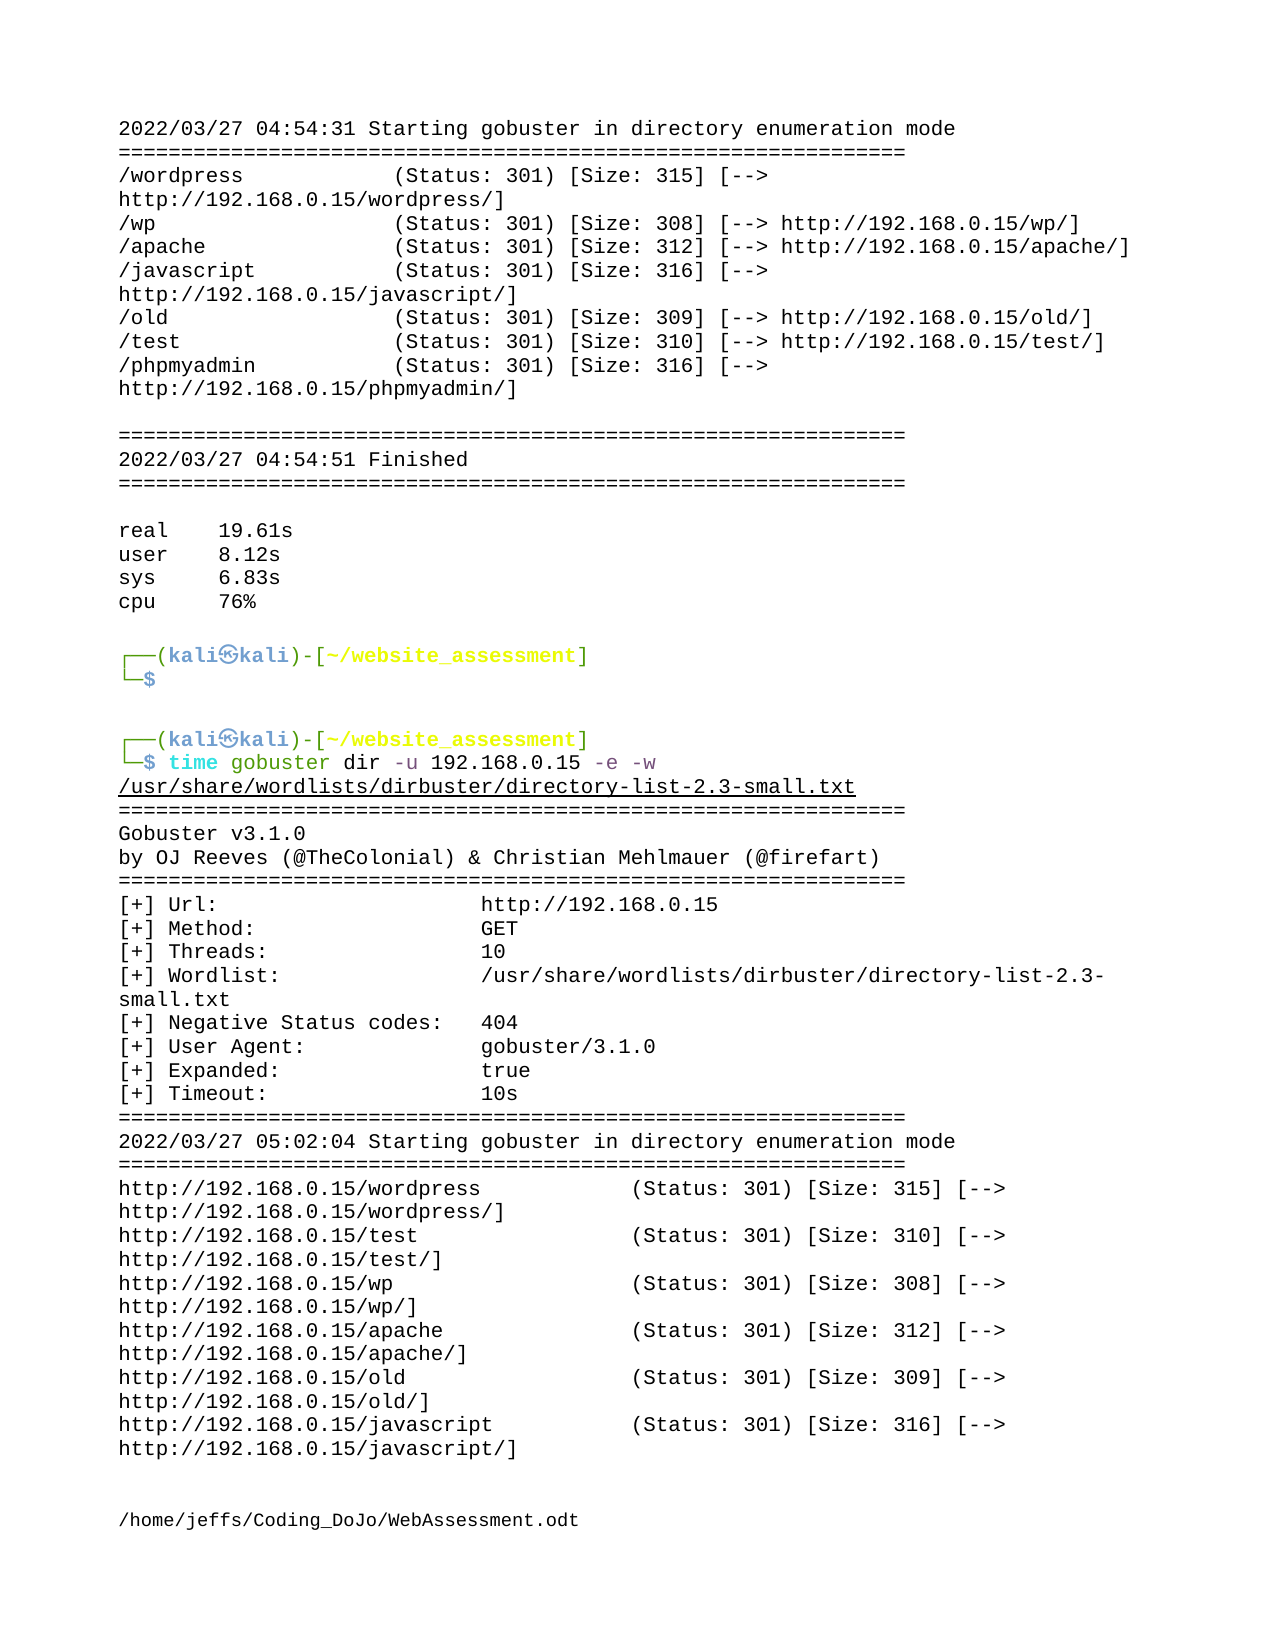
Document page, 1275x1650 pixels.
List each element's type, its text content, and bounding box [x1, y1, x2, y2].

text =============================================================== [118, 426, 1157, 449]
text [+] Negative Status codes: 404 [118, 1012, 1157, 1036]
text =============================================================== [118, 473, 1157, 496]
text 2022/03/27 04:54:51 Finished [118, 449, 1157, 473]
text real 19.61s [118, 520, 1157, 544]
text Gobuster v3.1.0 [118, 823, 1157, 847]
text /wordpress (Status: 301) [Size: 315] [--> http://192.168.0.15/wordpress/] [118, 165, 1157, 213]
text ┌──(kali㉿kali)-[~/website_assessment] [118, 722, 1157, 752]
text └─$ [118, 669, 1157, 692]
text /phpmyadmin (Status: 301) [Size: 316] [--> http://192.168.0.15/phpmyadmin/] [118, 354, 1157, 402]
text =============================================================== [118, 142, 1157, 165]
text [+] Url: http://192.168.0.15 [118, 894, 1157, 918]
text http://192.168.0.15/test (Status: 301) [Size: 310] [--> http://192.168.0.15/test/] [118, 1225, 1157, 1272]
text =============================================================== [118, 799, 1157, 823]
text http://192.168.0.15/wordpress (Status: 301) [Size: 315] [--> http://192.168.0.15/wordpress/] [118, 1178, 1157, 1225]
text user 8.12s [118, 544, 1157, 567]
text cpu 76% [118, 591, 1157, 615]
text http://192.168.0.15/apache (Status: 301) [Size: 312] [--> http://192.168.0.15/apache/] [118, 1320, 1157, 1367]
text [+] Expanded: true [118, 1060, 1157, 1083]
text /javascript (Status: 301) [Size: 316] [--> http://192.168.0.15/javascript/] [118, 260, 1157, 307]
text [+] Method: GET [118, 918, 1157, 941]
text [+] User Agent: gobuster/3.1.0 [118, 1036, 1157, 1060]
text http://192.168.0.15/javascript (Status: 301) [Size: 316] [--> http://192.168.0.15/javascript/] [118, 1414, 1157, 1462]
text =============================================================== [118, 1154, 1157, 1178]
text 2022/03/27 05:02:04 Starting gobuster in directory enumeration mode [118, 1131, 1157, 1154]
text 2022/03/27 04:54:31 Starting gobuster in directory enumeration mode [118, 118, 1157, 142]
text /wp (Status: 301) [Size: 308] [--> http://192.168.0.15/wp/] [118, 213, 1157, 236]
text sys 6.83s [118, 567, 1157, 591]
text http://192.168.0.15/wp (Status: 301) [Size: 308] [--> http://192.168.0.15/wp/] [118, 1272, 1157, 1320]
text http://192.168.0.15/old (Status: 301) [Size: 309] [--> http://192.168.0.15/old/] [118, 1367, 1157, 1414]
text /old (Status: 301) [Size: 309] [--> http://192.168.0.15/old/] [118, 307, 1157, 331]
text /apache (Status: 301) [Size: 312] [--> http://192.168.0.15/apache/] [118, 236, 1157, 260]
text =============================================================== [118, 871, 1157, 894]
text [+] Timeout: 10s [118, 1083, 1157, 1107]
text =============================================================== [118, 1107, 1157, 1131]
text └─$ time gobuster dir -u 192.168.0.15 -e -w /usr/share/wordlists/dirbuster/directory-list-2.3-small.txt [118, 752, 1157, 799]
text ┌──(kali㉿kali)-[~/website_assessment] [118, 638, 1157, 669]
text /test (Status: 301) [Size: 310] [--> http://192.168.0.15/test/] [118, 331, 1157, 354]
text by OJ Reeves (@TheColonial) & Christian Mehlmauer (@firefart) [118, 847, 1157, 871]
text [+] Wordlist: /usr/share/wordlists/dirbuster/directory-list-2.3-small.txt [118, 965, 1157, 1012]
text [+] Threads: 10 [118, 941, 1157, 965]
